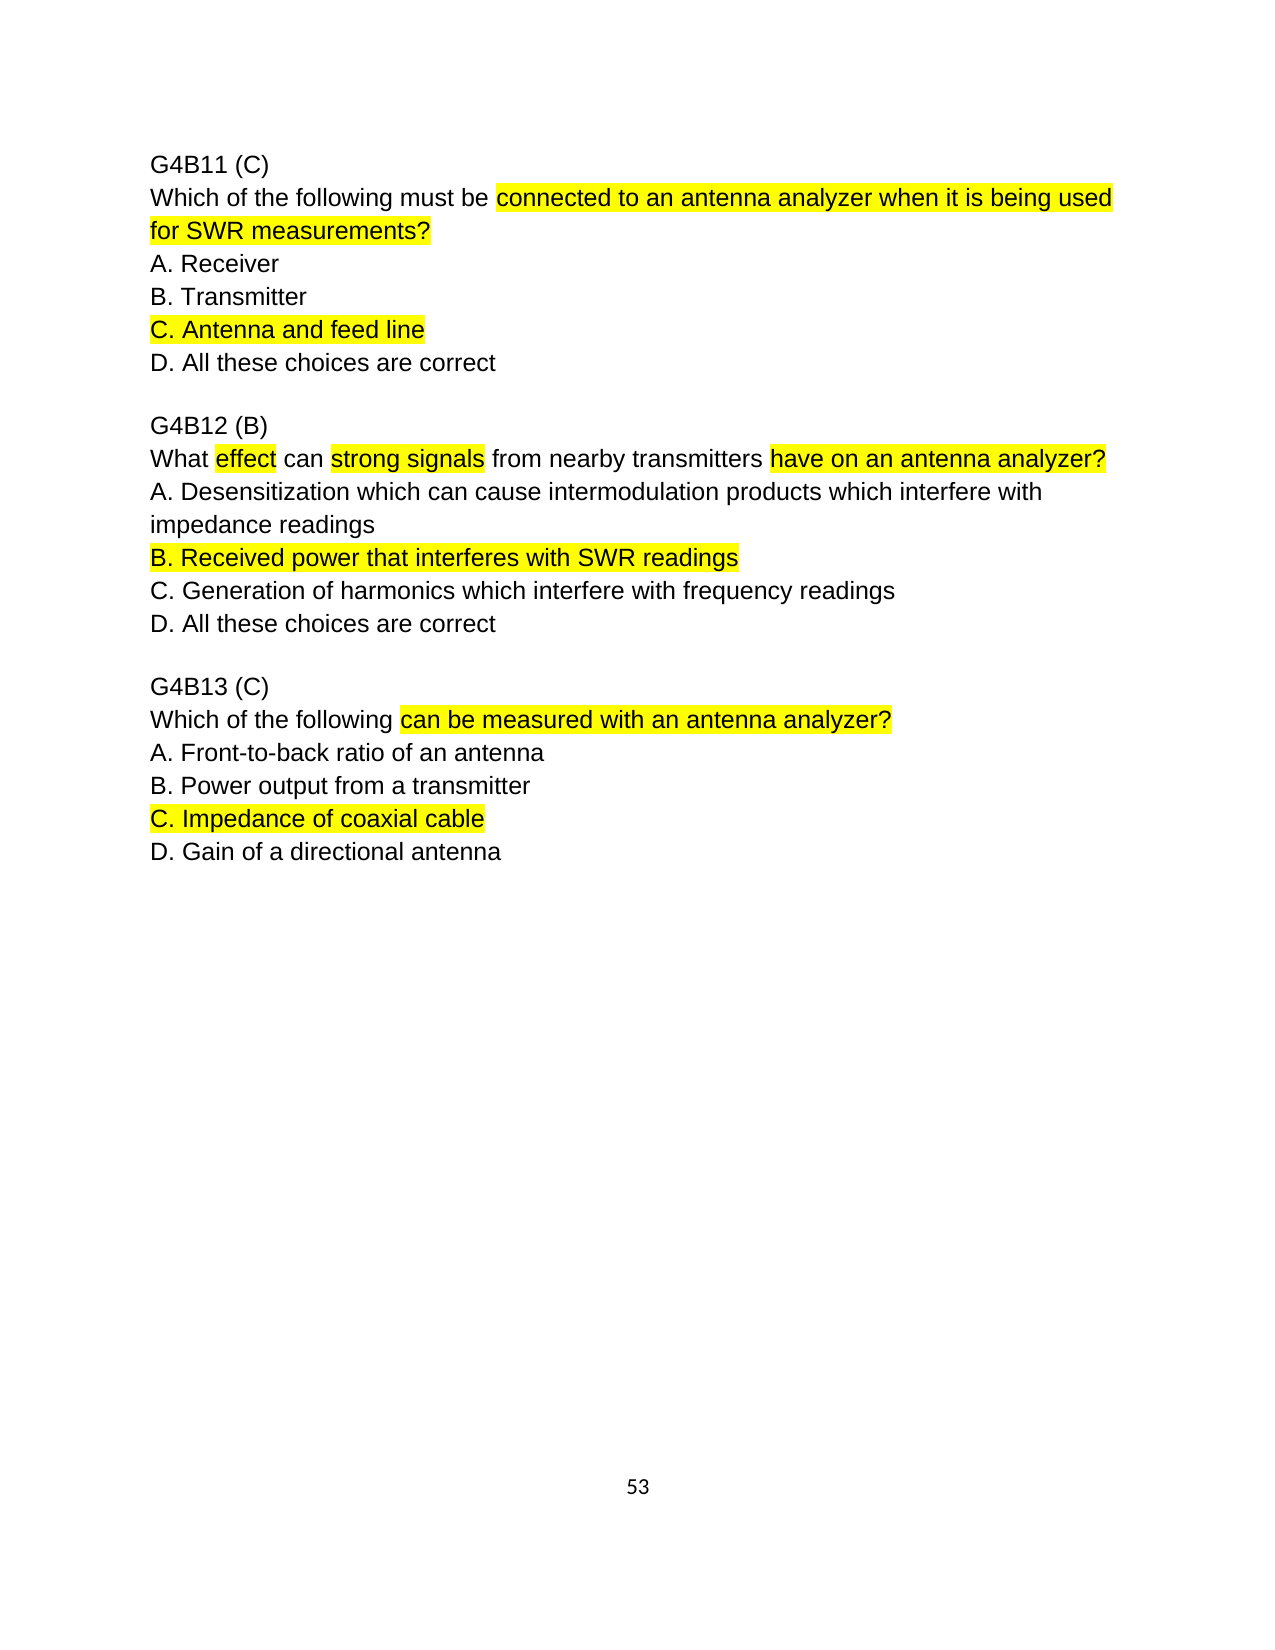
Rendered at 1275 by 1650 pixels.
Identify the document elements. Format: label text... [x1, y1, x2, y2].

text G4B11 (C) Which of the following must be connected to an antenna analyzer when it is being used for SWR measurements? A. Receiver B. Transmitter C. Antenna and feed line D. All these choices are correct [150, 150, 1125, 377]
text G4B12 (B) What effect can strong signals from nearby transmitters have on an antenna analyzer? A. Desensitization which can cause intermodulation products which interfere with impedance readings B. Received power that interferes with SWR readings C. Generation of harmonics which interfere with frequency readings D. All these choices are correct [150, 411, 1125, 638]
text G4B13 (C) Which of the following can be measured with an antenna analyzer? A. Front-to-back ratio of an antenna B. Power output from a transmitter C. Impedance of coaxial cable D. Gain of a directional antenna [150, 672, 1125, 866]
